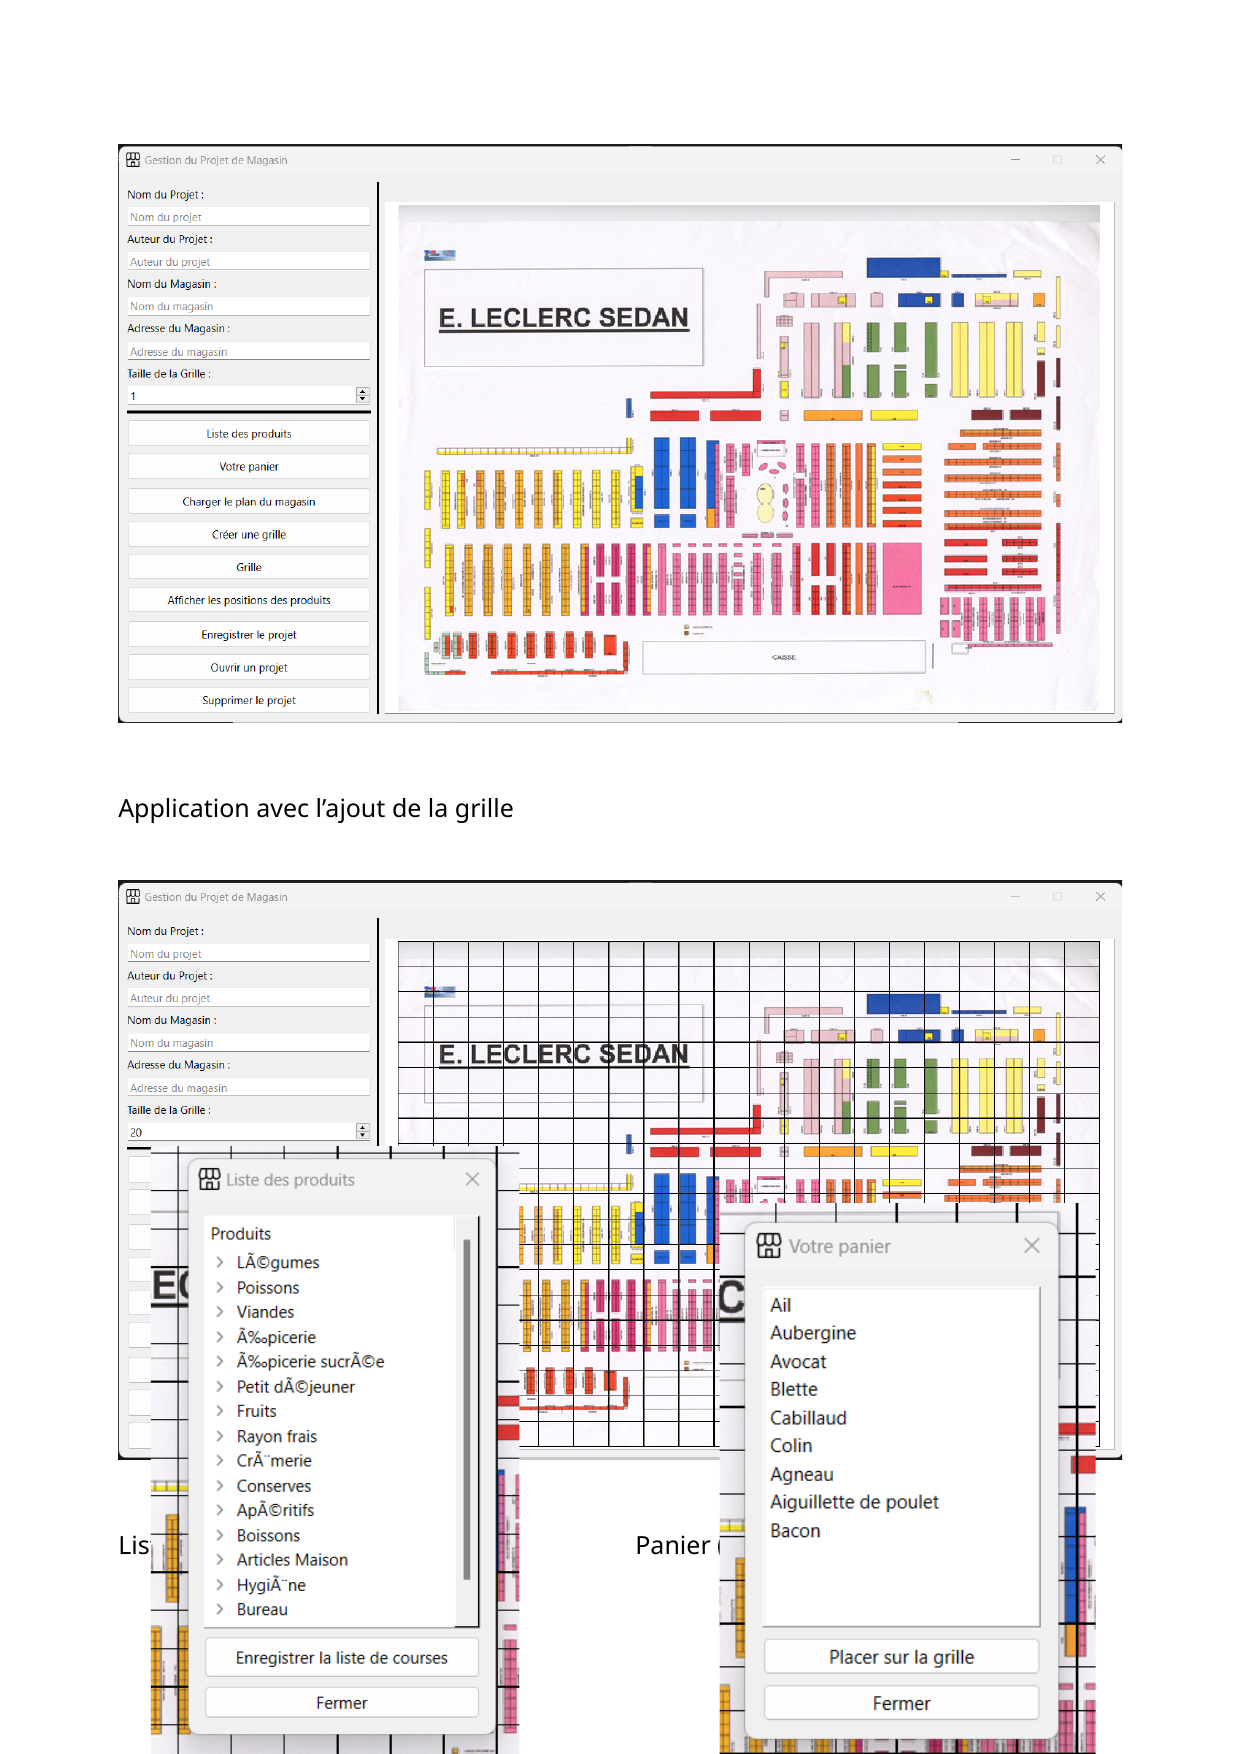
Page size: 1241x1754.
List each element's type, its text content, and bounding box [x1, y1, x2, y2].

text Application avec l’ajout de la grille [118, 790, 1122, 824]
text Liste de course Panier (après sélection des produits) [520, 1528, 719, 1562]
picture [118, 144, 1123, 723]
text Liste de course Panier (après sélection des produits) [118, 1528, 150, 1562]
picture [118, 880, 1123, 1754]
